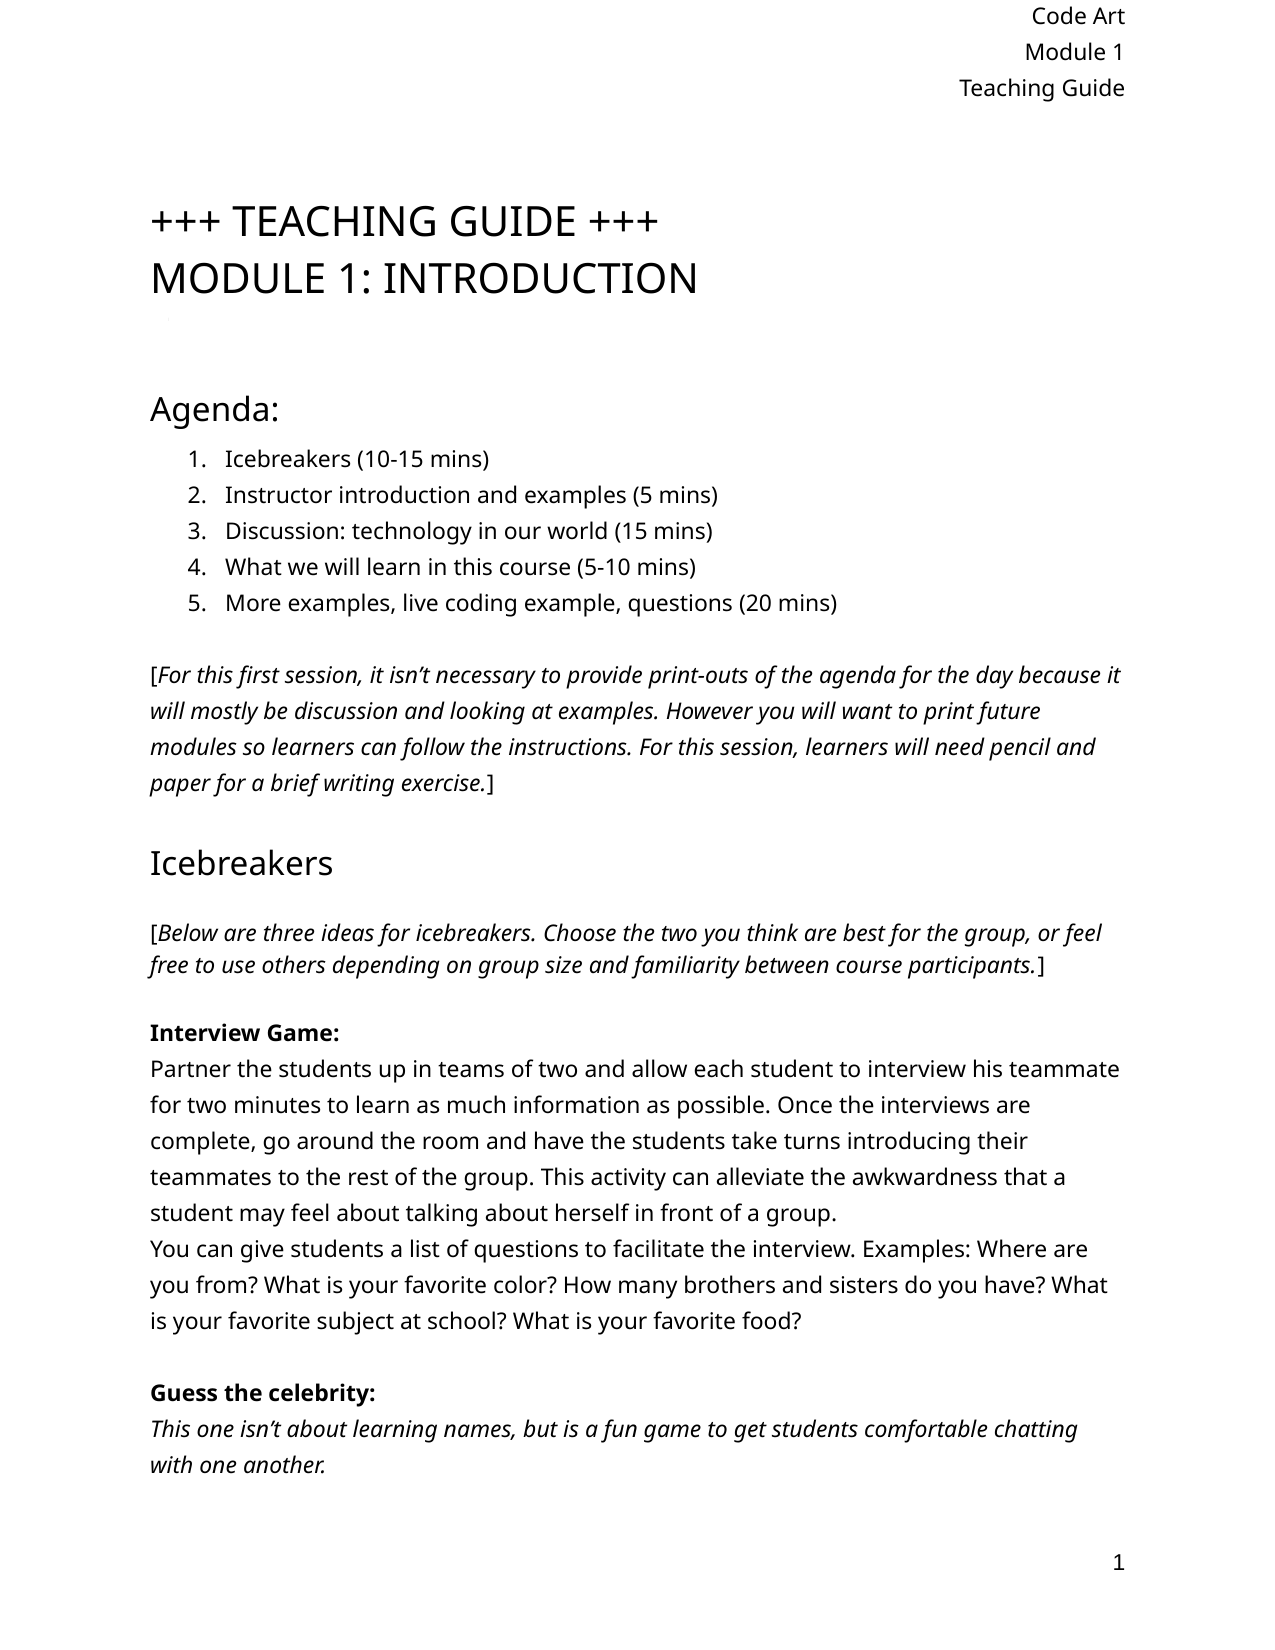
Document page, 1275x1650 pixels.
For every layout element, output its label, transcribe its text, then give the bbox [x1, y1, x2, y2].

subtitle +++ TEACHING GUIDE +++ MODULE 1: INTRODUCTION [150, 192, 1125, 305]
text Interview Game: [150, 1017, 1125, 1049]
list Discussion: technology in our world (15 mins) [187, 515, 1125, 546]
text [Below are three ideas for icebreakers. Choose the two you think are best for the group, or feel free to use others depending on group size and familiarity between course participants.] [150, 917, 1125, 980]
text Guess the celebrity: This one isn’t about learning names, but is a fun game to get students comfortable chatting with one another. [150, 1377, 1125, 1480]
subtitle Icebreakers [150, 840, 1125, 886]
subtitle Agenda: [150, 385, 1125, 431]
list Instructor introduction and examples (5 mins) [187, 479, 1125, 511]
text [For this first session, it isn’t necessary to provide print-outs of the agenda for the day because it will mostly be discussion and looking at examples. However you will want to print future modules so learners can follow the instructions. For this session, learners will need pencil and paper for a brief writing exercise.] [150, 659, 1125, 798]
list Icebreakers (10-15 mins) [187, 443, 1125, 474]
list More examples, live coding example, questions (20 mins) [187, 587, 1125, 618]
text Partner the students up in teams of two and allow each student to interview his teammate for two minutes to learn as much information as possible. Once the interviews are complete, go around the room and have the students take turns introducing their teammates to the rest of the group. This activity can alleviate the awkwardness that a student may feel about talking about herself in front of a group. You can give students a list of questions to facilitate the interview. Examples: Where are you from? What is your favorite color? How many brothers and sisters do you have? What is your favorite subject at school? What is your favorite food? [150, 1053, 1125, 1336]
list What we will learn in this course (5-10 mins) [187, 551, 1125, 582]
